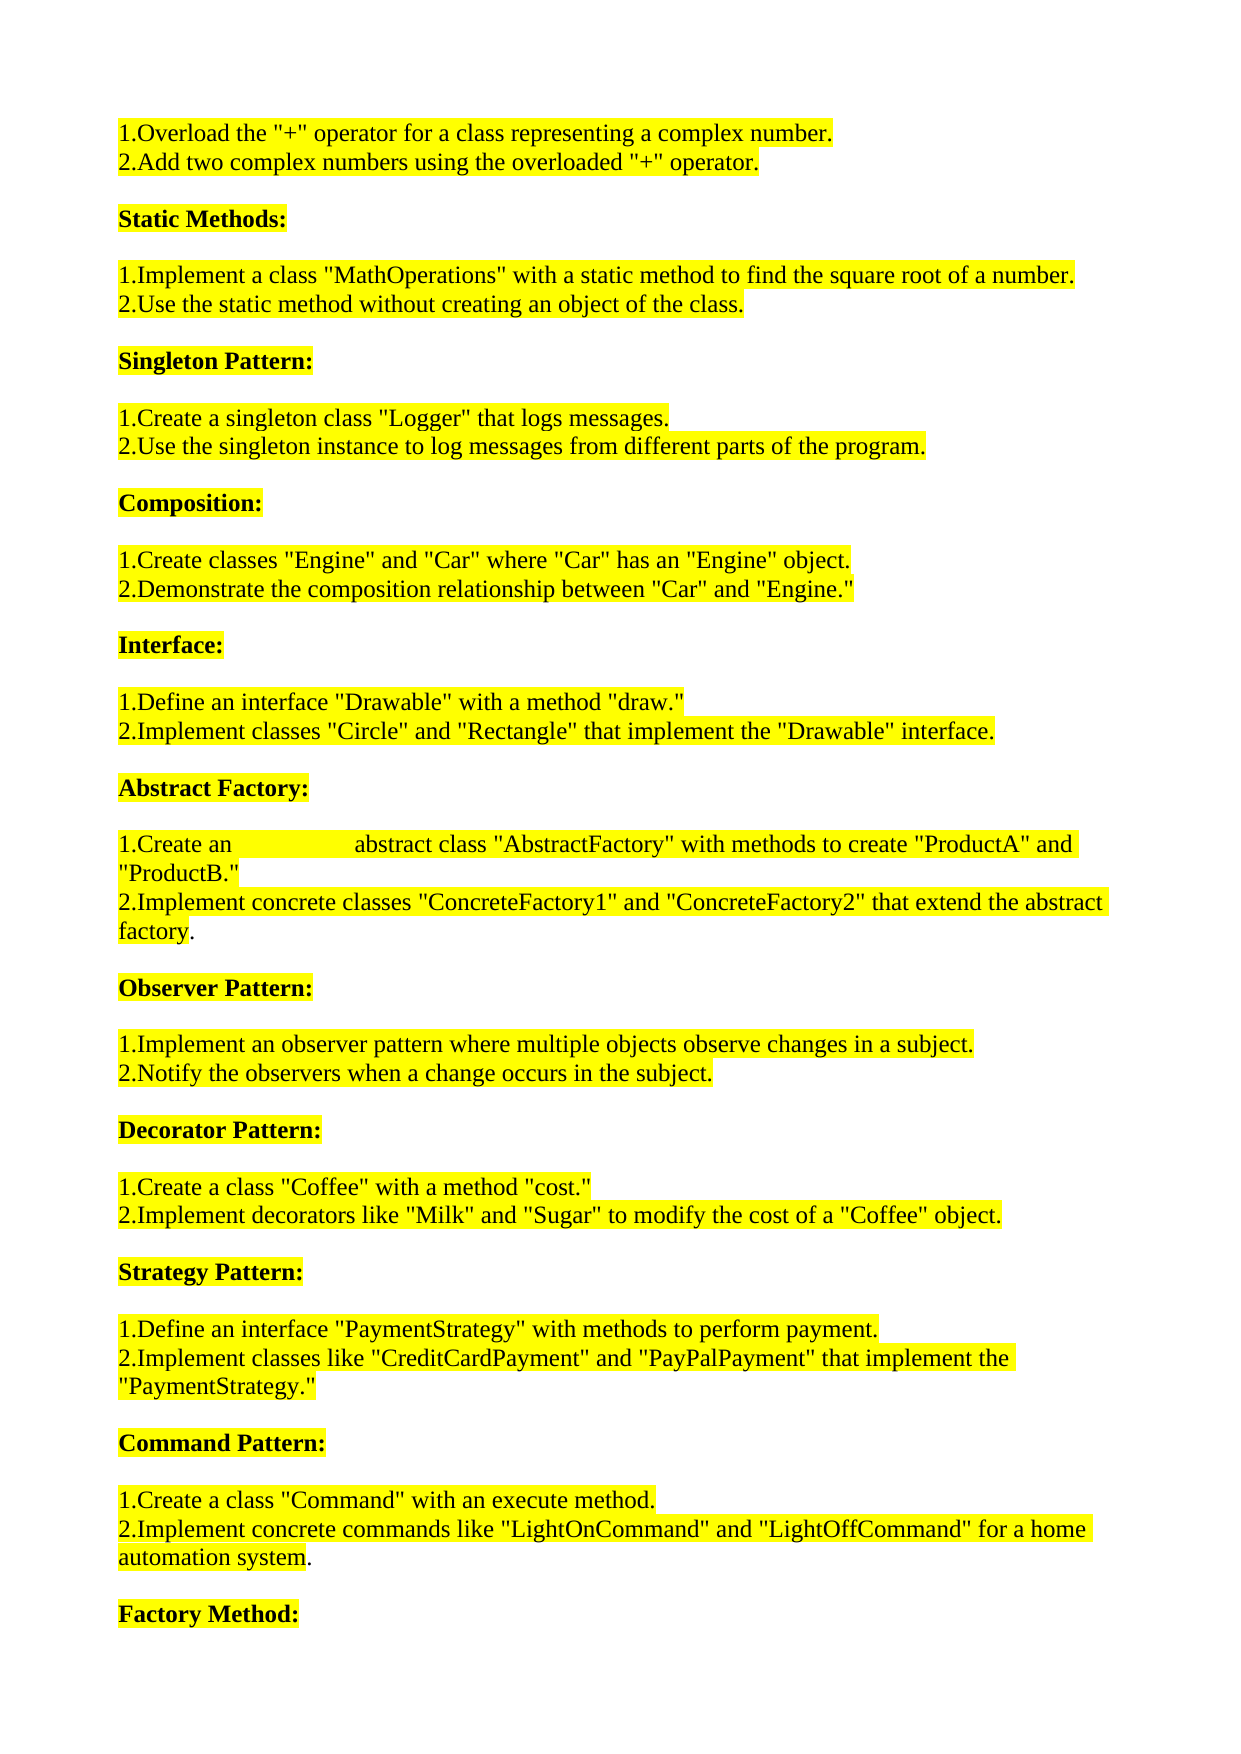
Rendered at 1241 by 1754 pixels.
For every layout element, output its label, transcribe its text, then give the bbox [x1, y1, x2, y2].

text 2.Add two complex numbers using the overloaded "+" operator. [118, 147, 1122, 176]
text Composition: [118, 488, 1122, 517]
text 1.Overload the "+" operator for a class representing a complex number. [118, 118, 1122, 147]
text 2.Implement decorators like "Milk" and "Sugar" to modify the cost of a "Coffee" object. [118, 1200, 1122, 1229]
text Static Methods: [118, 204, 1122, 232]
text 2.Implement concrete commands like "LightOnCommand" and "LightOffCommand" for a home automation system. [118, 1514, 1122, 1571]
text 1.Create classes "Engine" and "Car" where "Car" has an "Engine" object. [118, 545, 1122, 574]
text Factory Method: [118, 1599, 1122, 1628]
text 2.Demonstrate the composition relationship between "Car" and "Engine." [118, 574, 1122, 602]
text 1.Define an interface "Drawable" with a method "draw." [118, 687, 1122, 716]
text 2.Use the static method without creating an object of the class. [118, 289, 1122, 318]
text 1.Create a singleton class "Logger" that logs messages. [118, 403, 1122, 431]
text Observer Pattern: [118, 973, 1122, 1001]
text 1.Create a class "Command" with an execute method. [118, 1485, 1122, 1514]
text Strategy Pattern: [118, 1257, 1122, 1286]
text 2.Implement classes "Circle" and "Rectangle" that implement the "Drawable" interface. [118, 716, 1122, 745]
text Singleton Pattern: [118, 346, 1122, 375]
text 2.Implement classes like "CreditCardPayment" and "PayPalPayment" that implement the "PaymentStrategy." [118, 1343, 1122, 1400]
text 1.Define an interface "PaymentStrategy" with methods to perform payment. [118, 1314, 1122, 1343]
text Command Pattern: [118, 1428, 1122, 1457]
text 1.Create a class "Coffee" with a method "cost." [118, 1172, 1122, 1200]
text 2.Notify the observers when a change occurs in the subject. [118, 1058, 1122, 1087]
text Decorator Pattern: [118, 1115, 1122, 1144]
text Interface: [118, 631, 1122, 659]
text Abstract Factory: [118, 773, 1122, 802]
text 2.Implement concrete classes "ConcreteFactory1" and "ConcreteFactory2" that extend the abstract factory. [118, 887, 1122, 944]
text 2.Use the singleton instance to log messages from different parts of the program. [118, 431, 1122, 460]
text 1.Implement a class "MathOperations" with a static method to find the square root of a number. [118, 260, 1122, 289]
text 1.Implement an observer pattern where multiple objects observe changes in a subject. [118, 1029, 1122, 1058]
text 1.Create an abstract class "AbstractFactory" with methods to create "ProductA" and "ProductB." [118, 829, 1122, 887]
